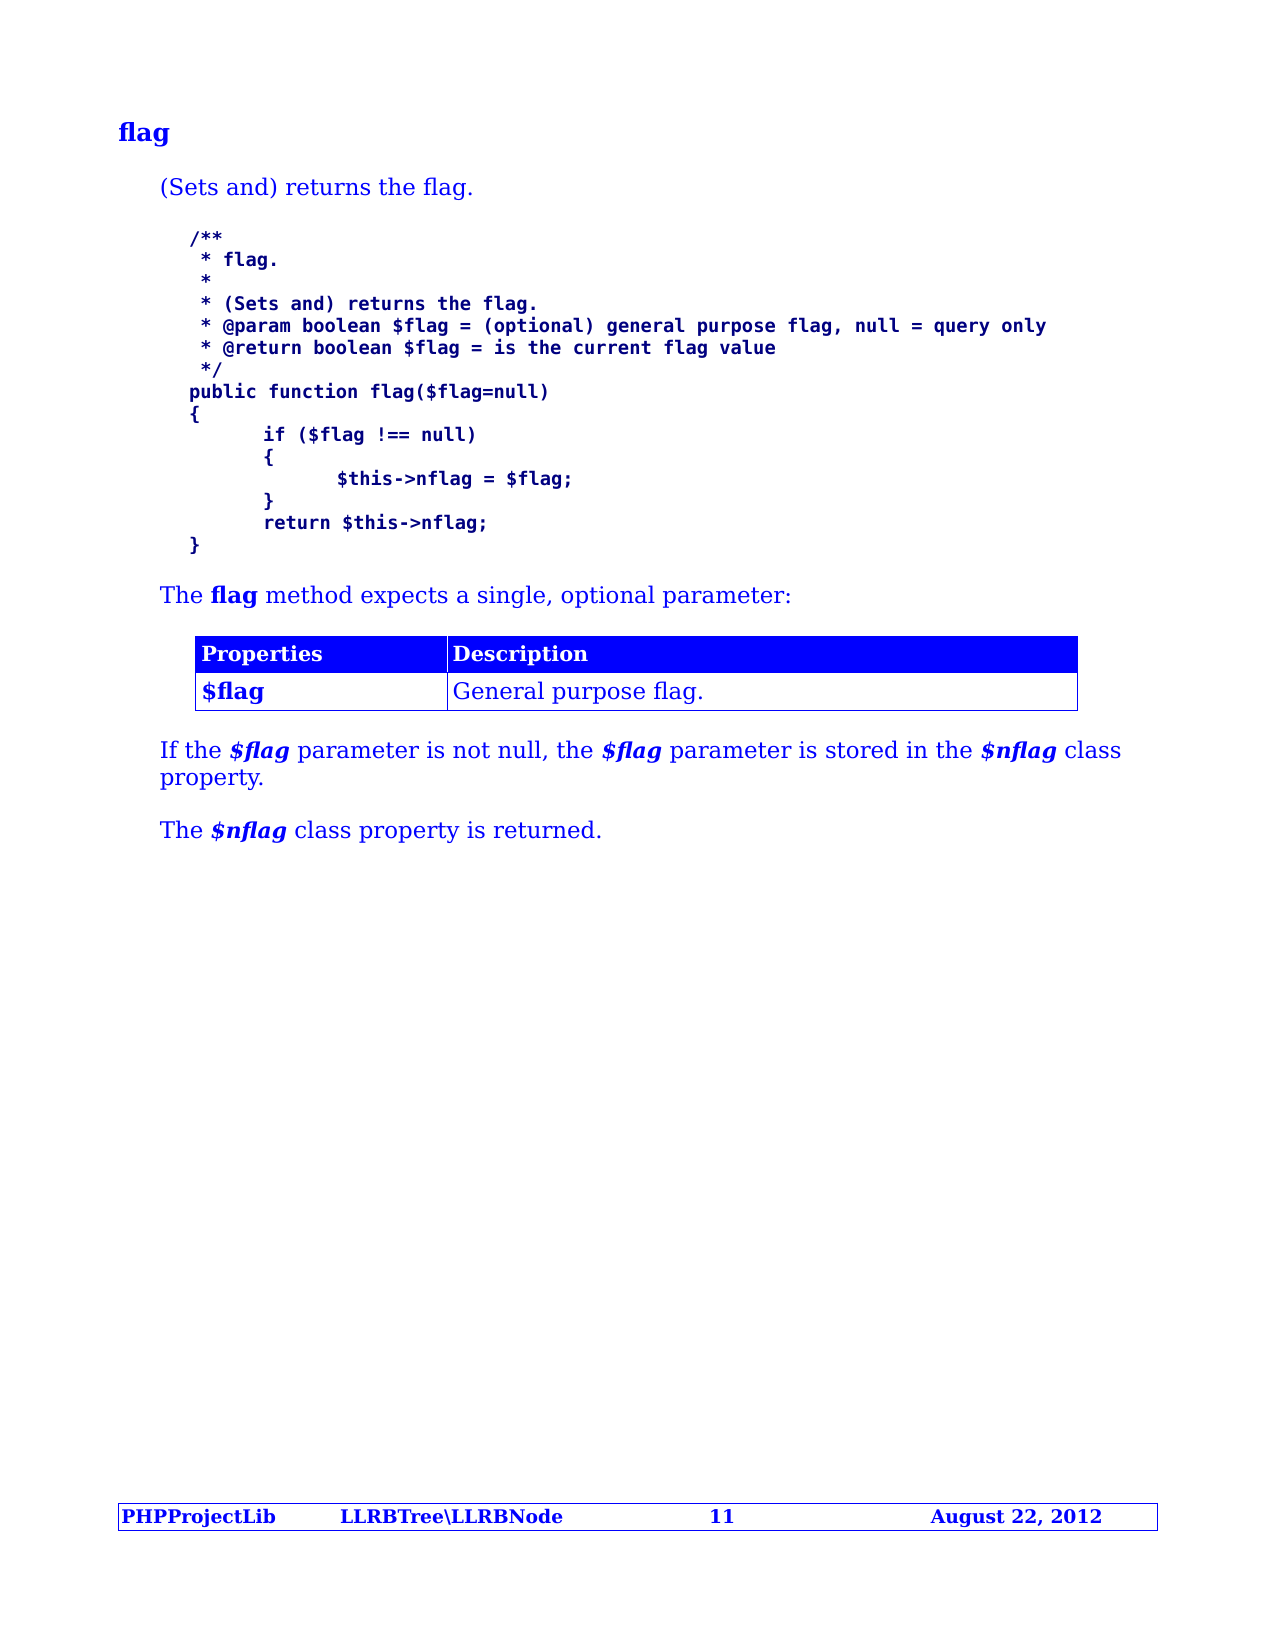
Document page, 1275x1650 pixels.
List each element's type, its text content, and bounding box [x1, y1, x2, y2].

table_header Description [448, 637, 1077, 672]
text If the $flag parameter is not null, the $flag parameter is stored in the $nflag class property. [159, 737, 1157, 791]
list * @param boolean $flag = (optional) general purpose flag, null = query only [189, 315, 1157, 337]
list } [189, 490, 1157, 512]
table_cell General purpose flag. [448, 673, 1077, 710]
list /** [189, 227, 1157, 249]
list public function flag($flag=null) [189, 381, 1157, 402]
list { [189, 446, 1157, 468]
list if ($flag !== null) [189, 424, 1157, 446]
list $this->nflag = $flag; [189, 468, 1157, 490]
text The $nflag class property is returned. [159, 817, 1157, 844]
text (Sets and) returns the flag. [159, 174, 1157, 201]
list */ [189, 359, 1157, 381]
table_cell $flag [196, 673, 447, 710]
text The flag method expects a single, optional parameter: [159, 582, 1157, 609]
list * [189, 271, 1157, 293]
list * @return boolean $flag = is the current flag value [189, 337, 1157, 359]
list } [189, 534, 1157, 556]
table_header Properties [196, 637, 447, 672]
list * flag. [189, 249, 1157, 271]
list return $this->nflag; [189, 512, 1157, 534]
list { [189, 402, 1157, 424]
title flag [118, 118, 1157, 147]
list * (Sets and) returns the flag. [189, 293, 1157, 315]
